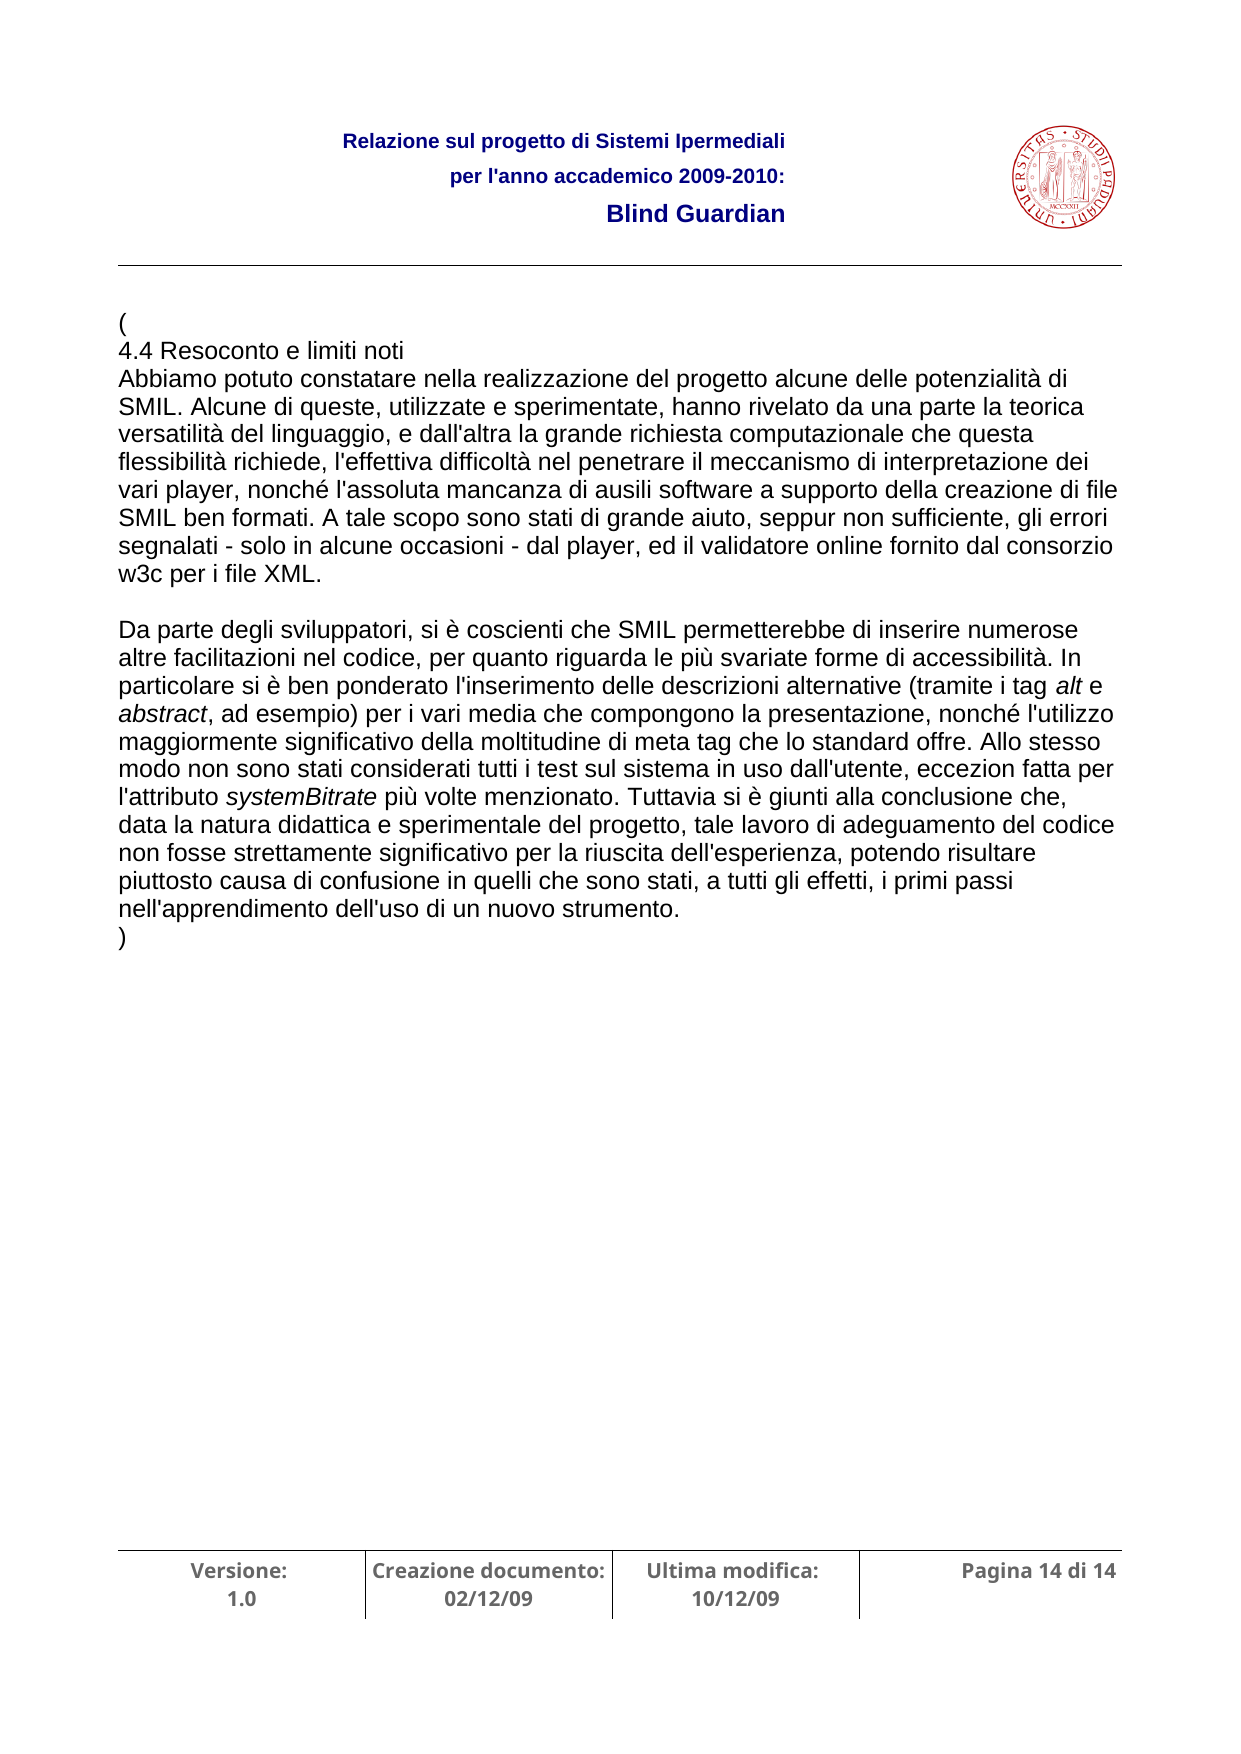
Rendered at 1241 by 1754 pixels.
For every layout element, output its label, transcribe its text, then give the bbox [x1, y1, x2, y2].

text ) [118, 923, 1122, 951]
text 4.4 Resoconto e limiti noti [118, 337, 1122, 364]
text Abbiamo potuto constatare nella realizzazione del progetto alcune delle potenzialità di SMIL. Alcune di queste, utilizzate e sperimentate, hanno rivelato da una parte la teorica versatilità del linguaggio, e dall'altra la grande richiesta computazionale che questa flessibilità richiede, l'effettiva difficoltà nel penetrare il meccanismo di interpretazione dei vari player, nonché l'assoluta mancanza di ausili software a supporto della creazione di file SMIL ben formati. A tale scopo sono stati di grande aiuto, seppur non sufficiente, gli errori segnalati - solo in alcune occasioni - dal player, ed il validatore online fornito dal consorzio w3c per i file XML. [118, 364, 1122, 588]
text Da parte degli sviluppatori, si è coscienti che SMIL permetterebbe di inserire numerose altre facilitazioni nel codice, per quanto riguarda le più svariate forme di accessibilità. In particolare si è ben ponderato l'inserimento delle descrizioni alternative (tramite i tag alt e abstract, ad esempio) per i vari media che compongono la presentazione, nonché l'utilizzo maggiormente significativo della moltitudine di meta tag che lo standard offre. Allo stesso modo non sono stati considerati tutti i test sul sistema in uso dall'utente, eccezion fatta per l'attributo systemBitrate più volte menzionato. Tuttavia si è giunti alla conclusione che, data la natura didattica e sperimentale del progetto, tale lavoro di adeguamento del codice non fosse strettamente significativo per la riuscita dell'esperienza, potendo risultare piuttosto causa di confusione in quelli che sono stati, a tutti gli effetti, i primi passi nell'apprendimento dell'uso di un nuovo strumento. [118, 616, 1122, 923]
picture [1010, 123, 1117, 231]
text ( [118, 309, 1122, 337]
